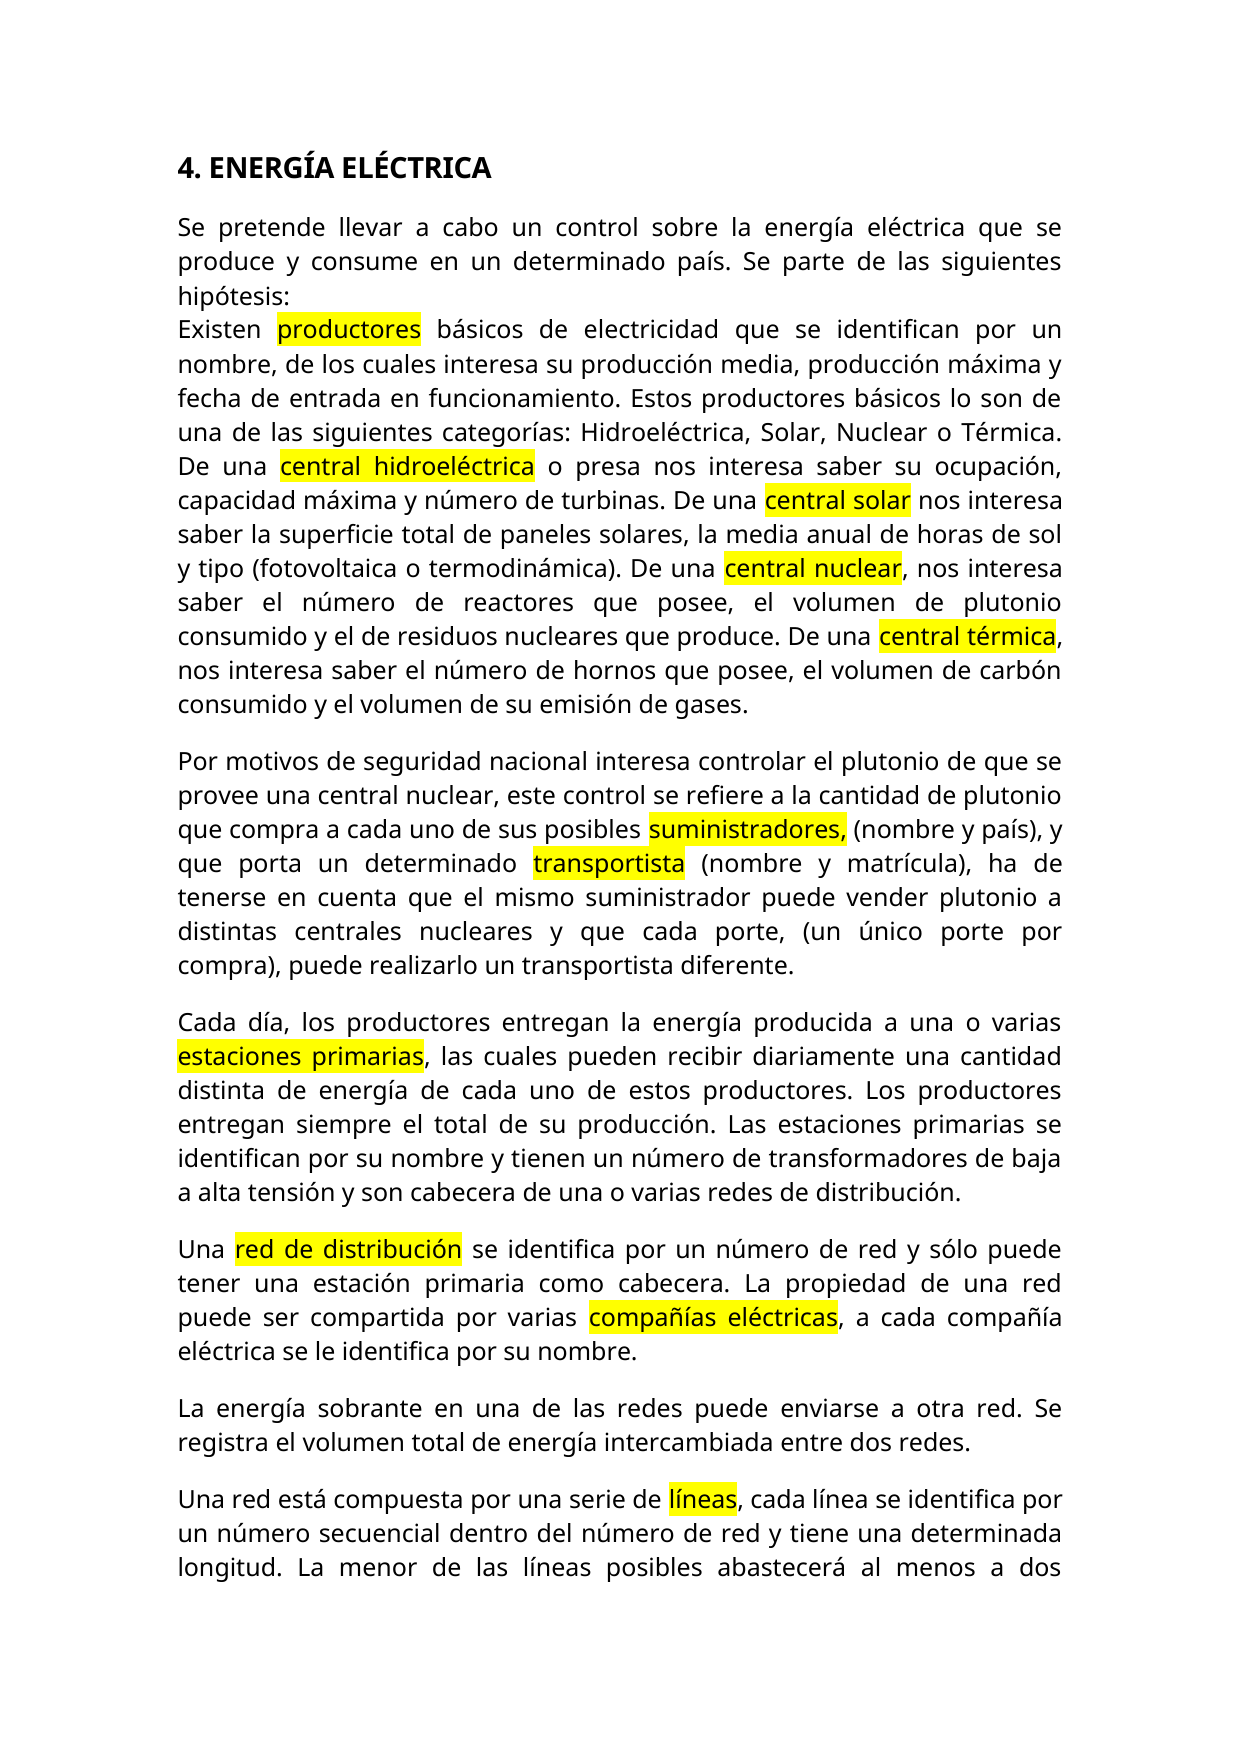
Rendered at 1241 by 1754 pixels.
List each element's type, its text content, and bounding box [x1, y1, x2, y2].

subtitle 4. ENERGÍA ELÉCTRICA [177, 148, 1063, 187]
text Se pretende llevar a cabo un control sobre la energía eléctrica que se produce y consume en un determinado país. Se parte de las siguientes hipótesis: [177, 210, 1063, 312]
text Cada día, los productores entregan la energía producida a una o varias estaciones primarias, las cuales pueden recibir diariamente una cantidad distinta de energía de cada uno de estos productores. Los productores entregan siempre el total de su producción. Las estaciones primarias se identifican por su nombre y tienen un número de transformadores de baja a alta tensión y son cabecera de una o varias redes de distribución. [177, 1005, 1063, 1209]
text Una red de distribución se identifica por un número de red y sólo puede tener una estación primaria como cabecera. La propiedad de una red puede ser compartida por varias compañías eléctricas, a cada compañía eléctrica se le identifica por su nombre. [177, 1232, 1063, 1368]
text Una red está compuesta por una serie de líneas, cada línea se identifica por un número secuencial dentro del número de red y tiene una determinada longitud. La menor de las líneas posibles abastecerá al menos a dos [177, 1482, 1063, 1584]
text La energía sobrante en una de las redes puede enviarse a otra red. Se registra el volumen total de energía intercambiada entre dos redes. [177, 1391, 1063, 1459]
text Existen productores básicos de electricidad que se identifican por un nombre, de los cuales interesa su producción media, producción máxima y fecha de entrada en funcionamiento. Estos productores básicos lo son de una de las siguientes categorías: Hidroeléctrica, Solar, Nuclear o Térmica. De una central hidroeléctrica o presa nos interesa saber su ocupación, capacidad máxima y número de turbinas. De una central solar nos interesa saber la superficie total de paneles solares, la media anual de horas de sol y tipo (fotovoltaica o termodinámica). De una central nuclear, nos interesa saber el número de reactores que posee, el volumen de plutonio consumido y el de residuos nucleares que produce. De una central térmica, nos interesa saber el número de hornos que posee, el volumen de carbón consumido y el volumen de su emisión de gases. [177, 312, 1063, 721]
text Por motivos de seguridad nacional interesa controlar el plutonio de que se provee una central nuclear, este control se refiere a la cantidad de plutonio que compra a cada uno de sus posibles suministradores, (nombre y país), y que porta un determinado transportista (nombre y matrícula), ha de tenerse en cuenta que el mismo suministrador puede vender plutonio a distintas centrales nucleares y que cada porte, (un único porte por compra), puede realizarlo un transportista diferente. [177, 744, 1063, 982]
